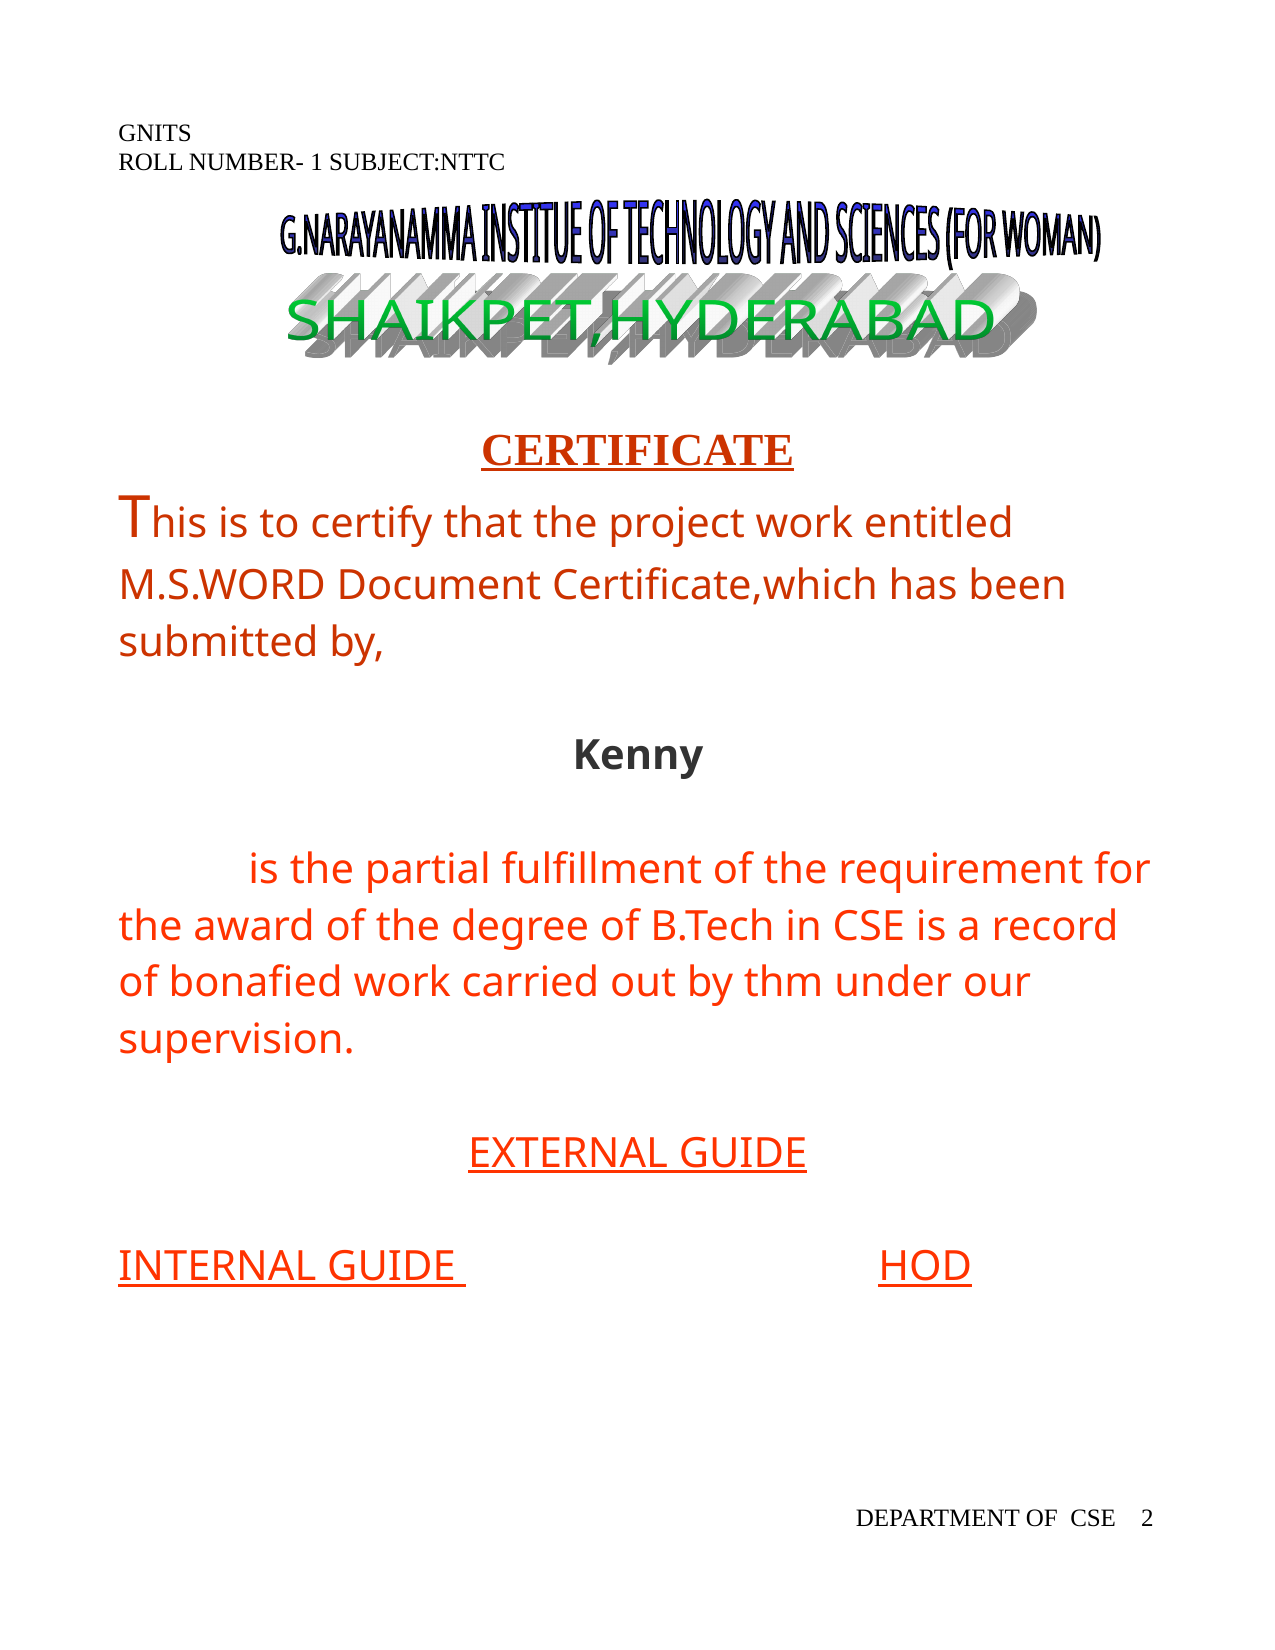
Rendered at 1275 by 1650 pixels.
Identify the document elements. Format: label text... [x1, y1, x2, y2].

text is the partial fulfillment of the requirement for the award of the degree of B.Tech in CSE is a record of bonafied work carried out by thm under our supervision. [118, 838, 1157, 1066]
text EXTERNAL GUIDE [118, 1122, 1157, 1179]
text CERTIFICATE [118, 422, 1157, 475]
text This is to certify that the project work entitled M.S.WORD Document Certificate,which has been submitted by, [118, 475, 1157, 668]
text INTERNAL GUIDE HOD [118, 1236, 1157, 1293]
text Kenny [118, 725, 1157, 782]
